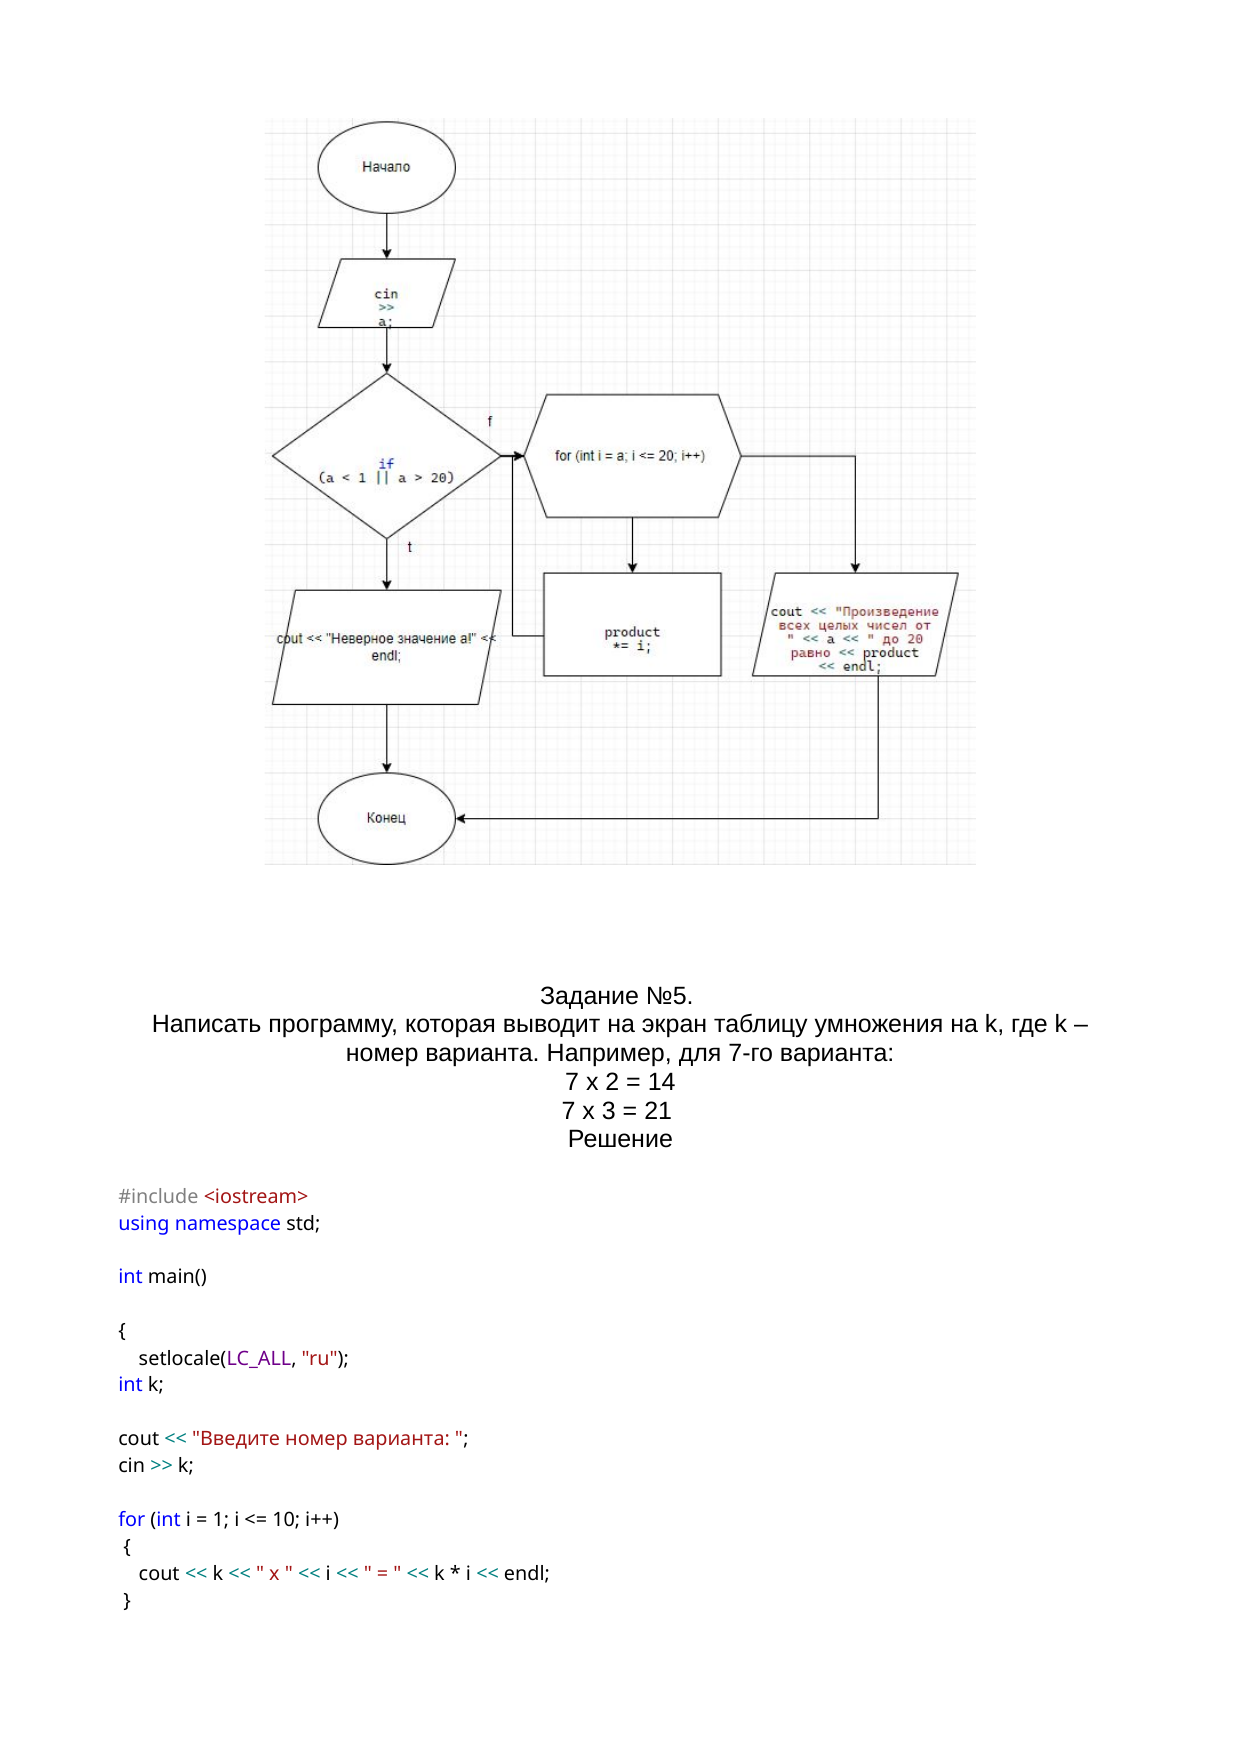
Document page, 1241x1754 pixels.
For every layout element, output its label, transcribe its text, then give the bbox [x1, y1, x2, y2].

picture [264, 118, 976, 865]
text int main() [118, 1263, 1122, 1290]
text Решение [118, 1124, 1122, 1153]
text int k; [118, 1371, 1122, 1398]
text Задание №5. [118, 981, 1122, 1009]
text for (int i = 1; i <= 10; i++) [118, 1506, 1122, 1533]
text cin >> k; [118, 1452, 1122, 1479]
text using namespace std; [118, 1209, 1122, 1236]
text #include <iostream> [118, 1182, 1122, 1209]
text { [118, 1317, 1122, 1344]
text setlocale(LC_ALL, "ru"); [118, 1344, 1122, 1371]
text } [118, 1587, 1122, 1613]
text cout << k << " x " << i << " = " << k * i << endl; [118, 1559, 1122, 1587]
text cout << "Введите номер варианта: "; [118, 1425, 1122, 1452]
text Написать программу, которая выводит на экран таблицу умножения на k, где k – номер варианта. Например, для 7-го варианта: 7 x 2 = 14 7 x 3 = 21 [118, 1009, 1122, 1124]
text { [118, 1533, 1122, 1559]
